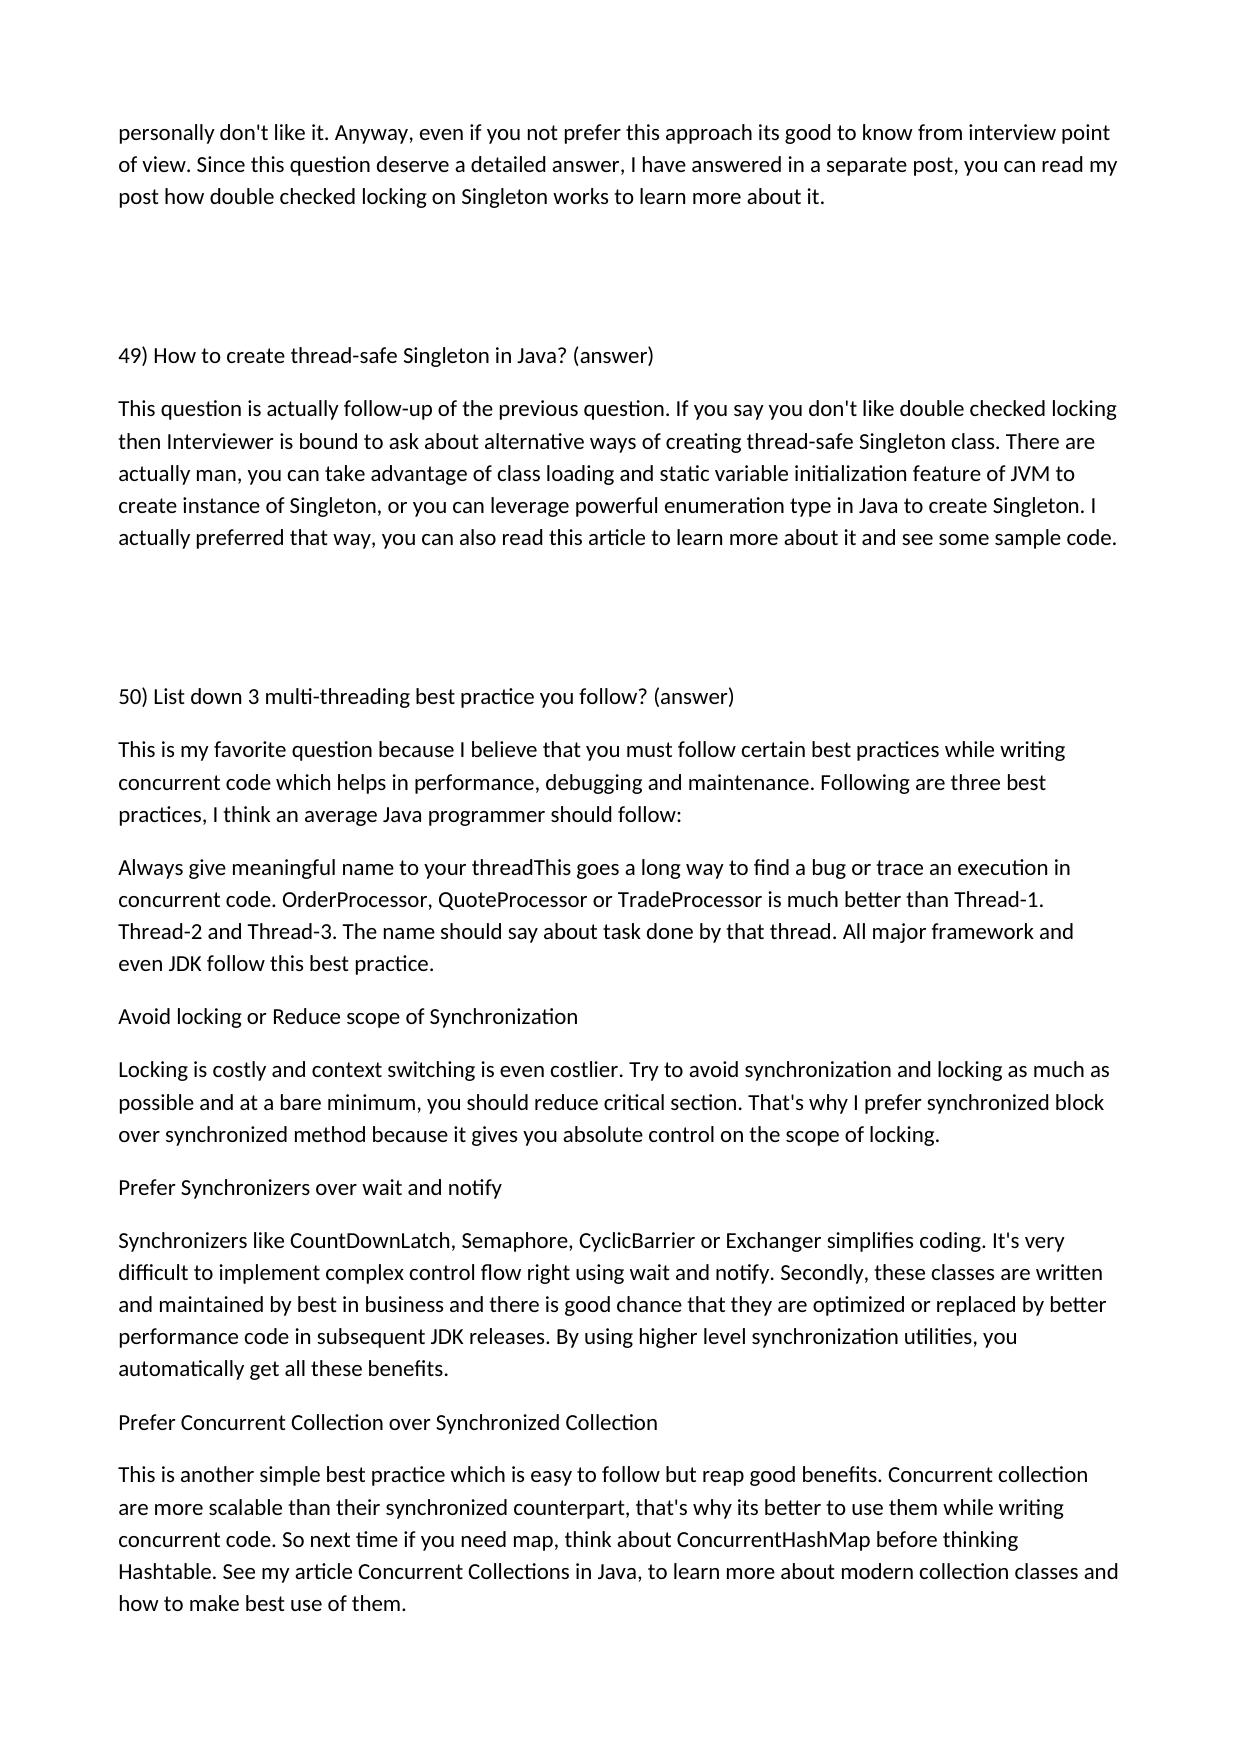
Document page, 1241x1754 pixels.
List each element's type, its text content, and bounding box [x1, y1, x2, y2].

text Always give meaningful name to your threadThis goes a long way to find a bug or trace an execution in concurrent code. OrderProcessor, QuoteProcessor or TradeProcessor is much better than Thread-1. Thread-2 and Thread-3. The name should say about task done by that thread. All major framework and even JDK follow this best practice. [118, 853, 1122, 977]
text This question is actually follow-up of the previous question. If you say you don't like double checked locking then Interviewer is bound to ask about alternative ways of creating thread-safe Singleton class. There are actually man, you can take advantage of class loading and static variable initialization feature of JVM to create instance of Singleton, or you can leverage powerful enumeration type in Java to create Singleton. I actually preferred that way, you can also read this article to learn more about it and see some sample code. [118, 394, 1122, 551]
text Prefer Synchronizers over wait and notify [118, 1173, 1122, 1201]
text This is my favorite question because I believe that you must follow certain best practices while writing concurrent code which helps in performance, debugging and maintenance. Following are three best practices, I think an average Java programmer should follow: [118, 735, 1122, 828]
text personally don't like it. Anyway, even if you not prefer this approach its good to know from interview point of view. Since this question deserve a detailed answer, I have answered in a separate post, you can read my post how double checked locking on Singleton works to learn more about it. [118, 118, 1122, 211]
text This is another simple best practice which is easy to follow but reap good benefits. Concurrent collection are more scalable than their synchronized counterpart, that's why its better to use them while writing concurrent code. So next time if you need map, think about ConcurrentHashMap before thinking Hashtable. See my article Concurrent Collections in Java, to learn more about modern collection classes and how to make best use of them. [118, 1461, 1122, 1617]
text 50) List down 3 multi-threading best practice you follow? (answer) [118, 682, 1122, 710]
text Prefer Concurrent Collection over Synchronized Collection [118, 1408, 1122, 1436]
text Avoid locking or Reduce scope of Synchronization [118, 1002, 1122, 1030]
text Synchronizers like CountDownLatch, Semaphore, CyclicBarrier or Exchanger simplifies coding. It's very difficult to implement complex control flow right using wait and notify. Secondly, these classes are written and maintained by best in business and there is good chance that they are optimized or replaced by better performance code in subsequent JDK releases. By using higher level synchronization utilities, you automatically get all these benefits. [118, 1226, 1122, 1383]
text 49) How to create thread-safe Singleton in Java? (answer) [118, 342, 1122, 369]
text Locking is costly and context switching is even costlier. Try to avoid synchronization and locking as much as possible and at a bare minimum, you should reduce critical section. That's why I prefer synchronized block over synchronized method because it gives you absolute control on the scope of locking. [118, 1055, 1122, 1148]
